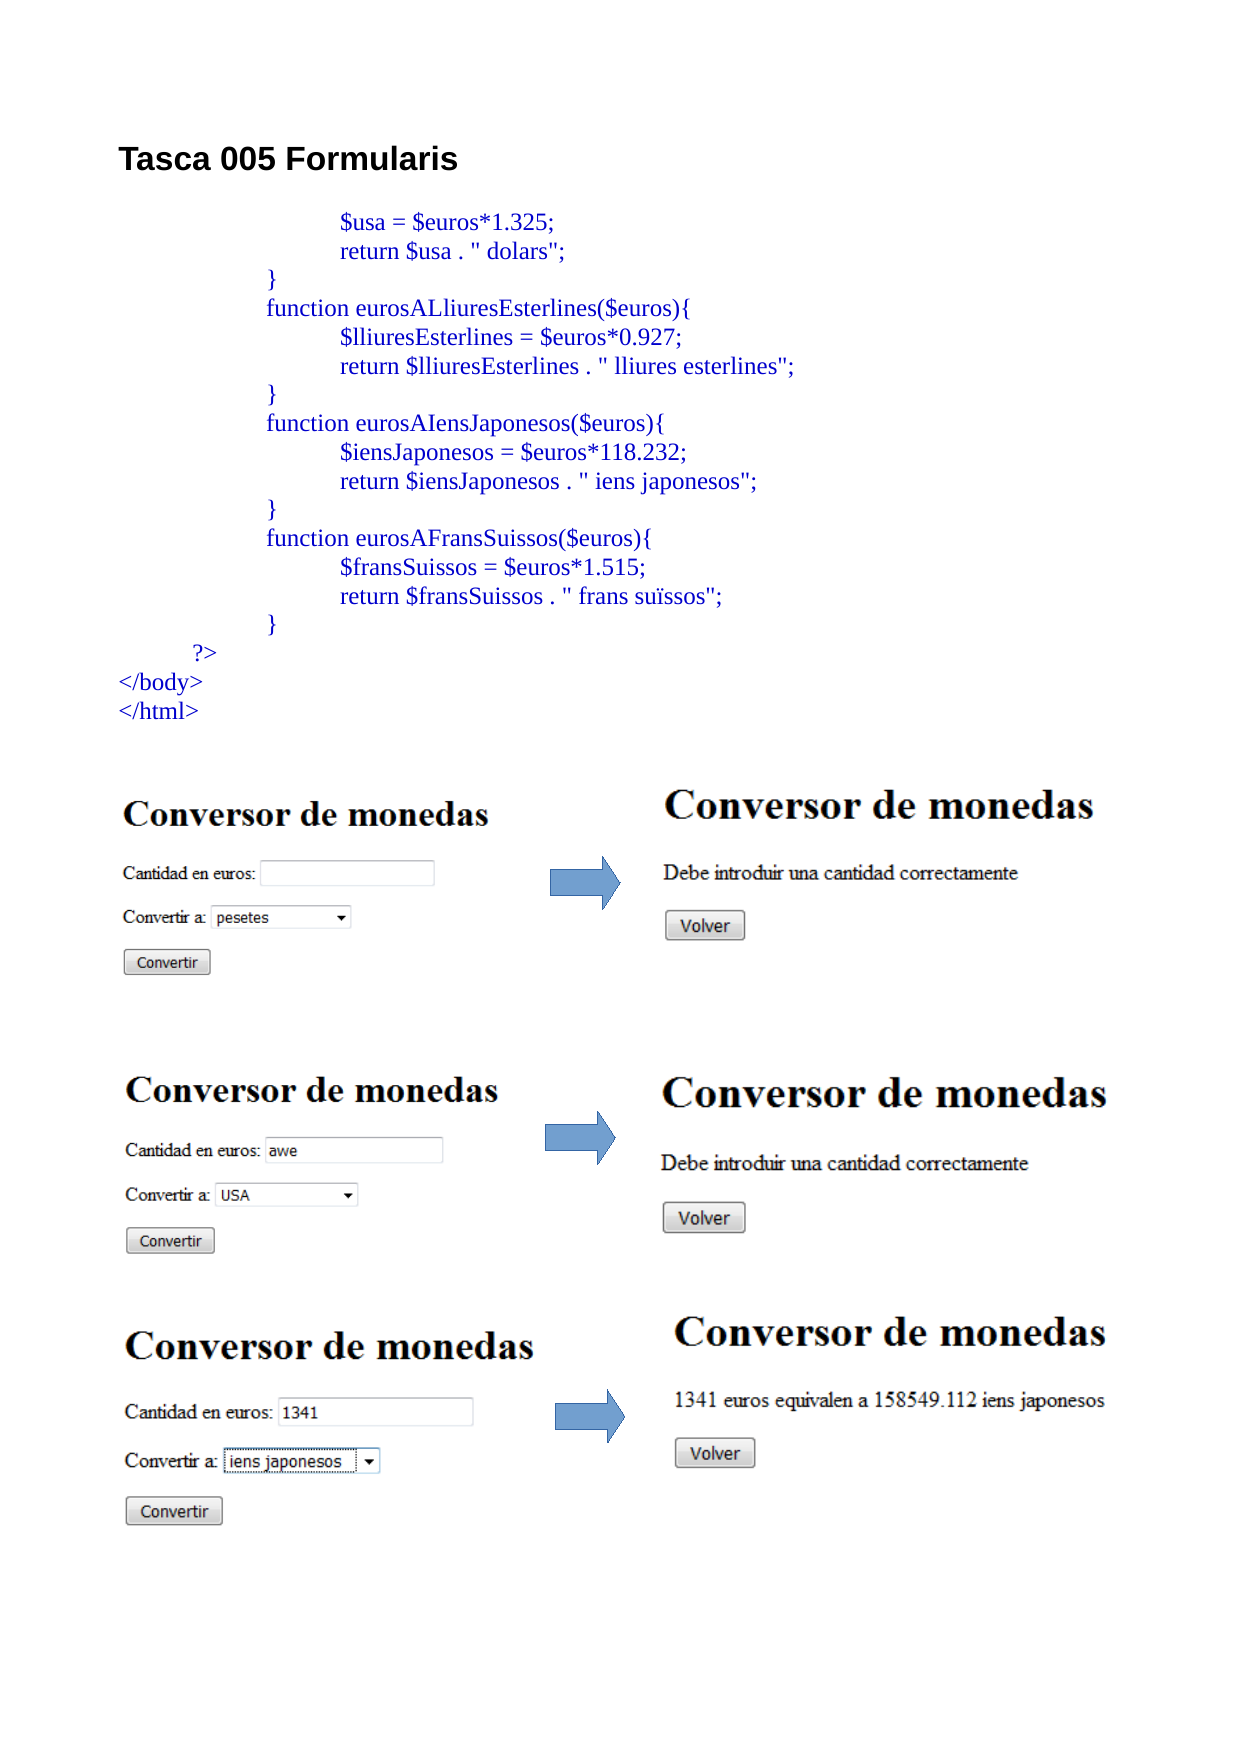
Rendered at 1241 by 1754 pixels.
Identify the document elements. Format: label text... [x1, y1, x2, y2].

text } [118, 494, 1122, 523]
text function eurosALliuresEsterlines($euros){ [118, 293, 1122, 322]
text </body> [118, 667, 1122, 696]
picture [118, 1325, 546, 1536]
text ?> [118, 638, 1122, 667]
text function eurosAIensJaponesos($euros){ [118, 408, 1122, 437]
text return $iensJaponesos . " iens japonesos"; [118, 466, 1122, 494]
text return $fransSuissos . " frans suïssos"; [118, 581, 1122, 609]
text $iensJaponesos = $euros*118.232; [118, 437, 1122, 466]
text $fransSuissos = $euros*1.515; [118, 552, 1122, 581]
picture [671, 1303, 1123, 1496]
text return $usa . " dolars"; [118, 236, 1122, 264]
text } [118, 264, 1122, 293]
text return $lliuresEsterlines . " lliures esterlines"; [118, 351, 1122, 379]
text function eurosAFransSuissos($euros){ [118, 523, 1122, 552]
text } [118, 379, 1122, 408]
text $lliuresEsterlines = $euros*0.927; [118, 322, 1122, 351]
picture [653, 772, 1123, 953]
text </html> [118, 696, 1122, 724]
picture [653, 1063, 1123, 1252]
text } [118, 609, 1122, 638]
picture [118, 1072, 520, 1261]
text $usa = $euros*1.325; [118, 207, 1122, 236]
picture [118, 782, 517, 994]
